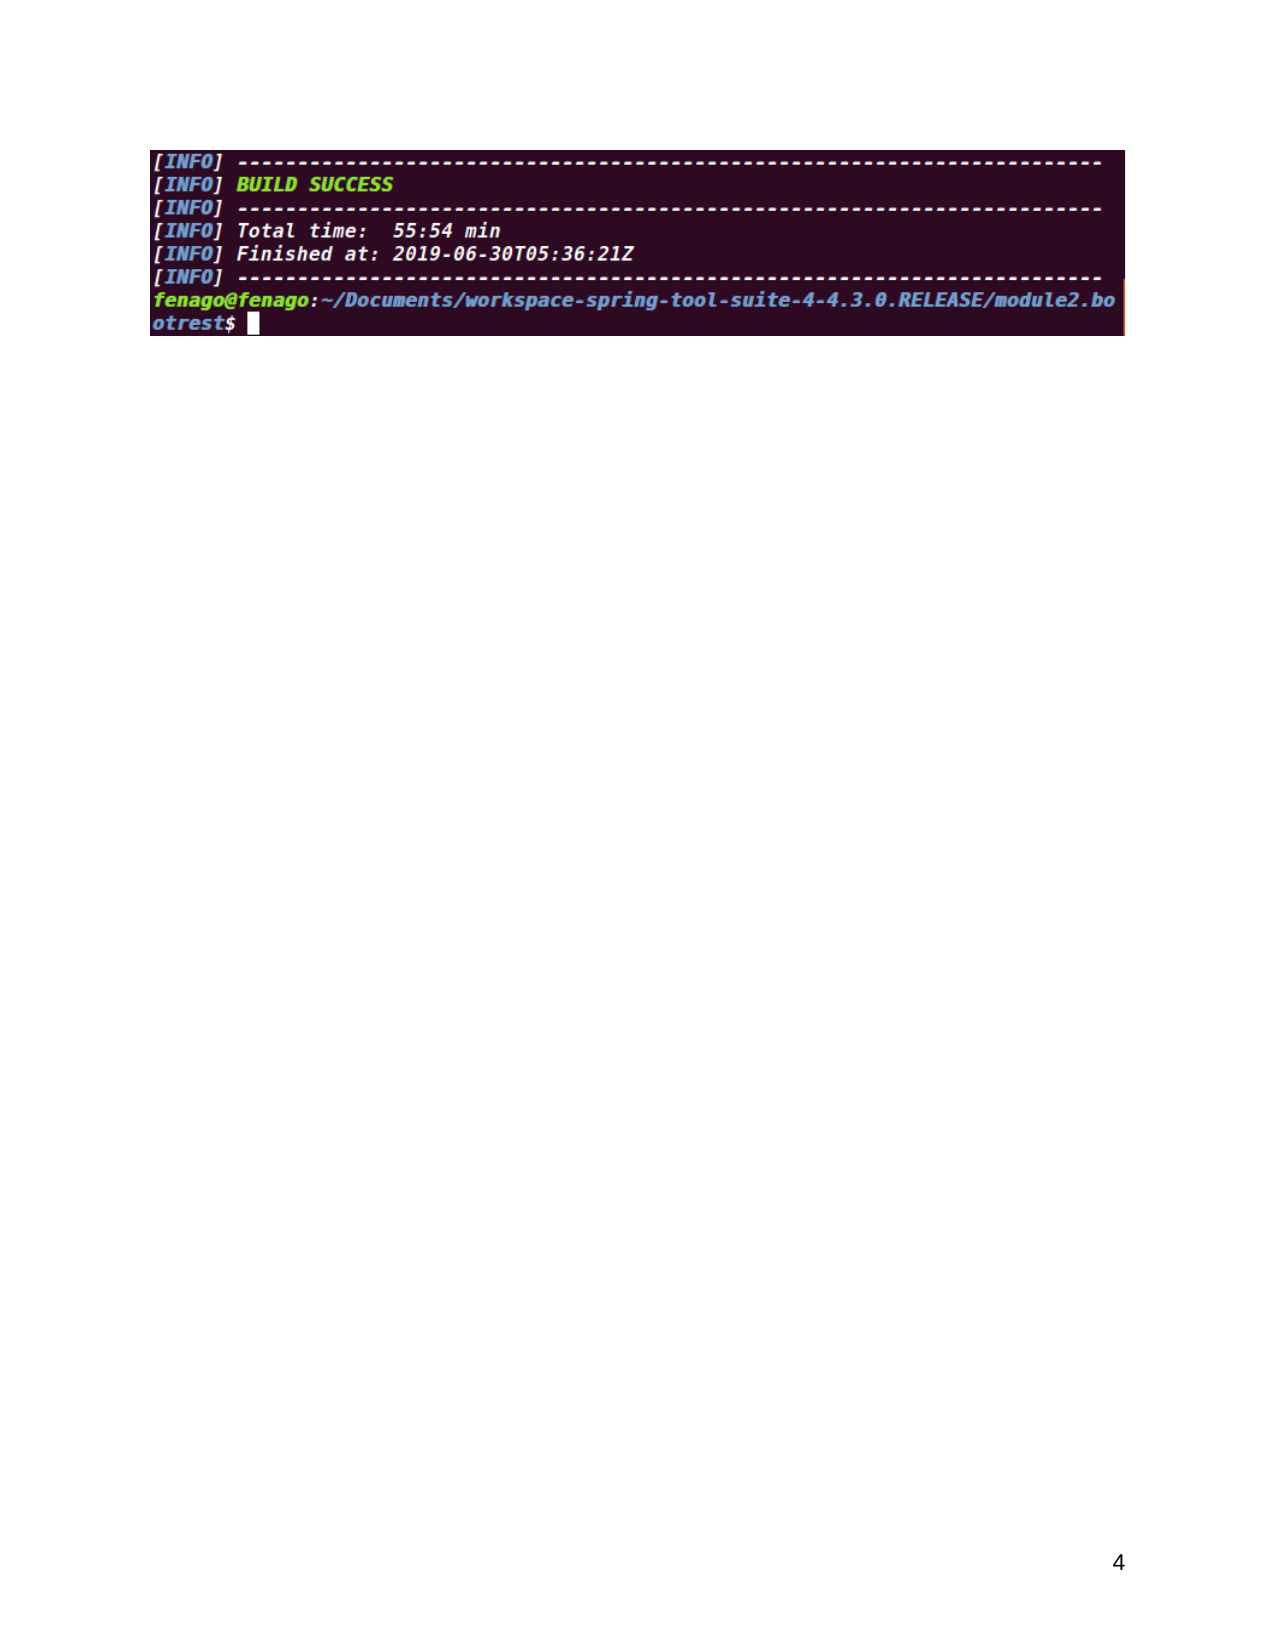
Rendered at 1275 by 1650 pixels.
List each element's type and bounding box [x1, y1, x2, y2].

picture [150, 150, 1125, 336]
